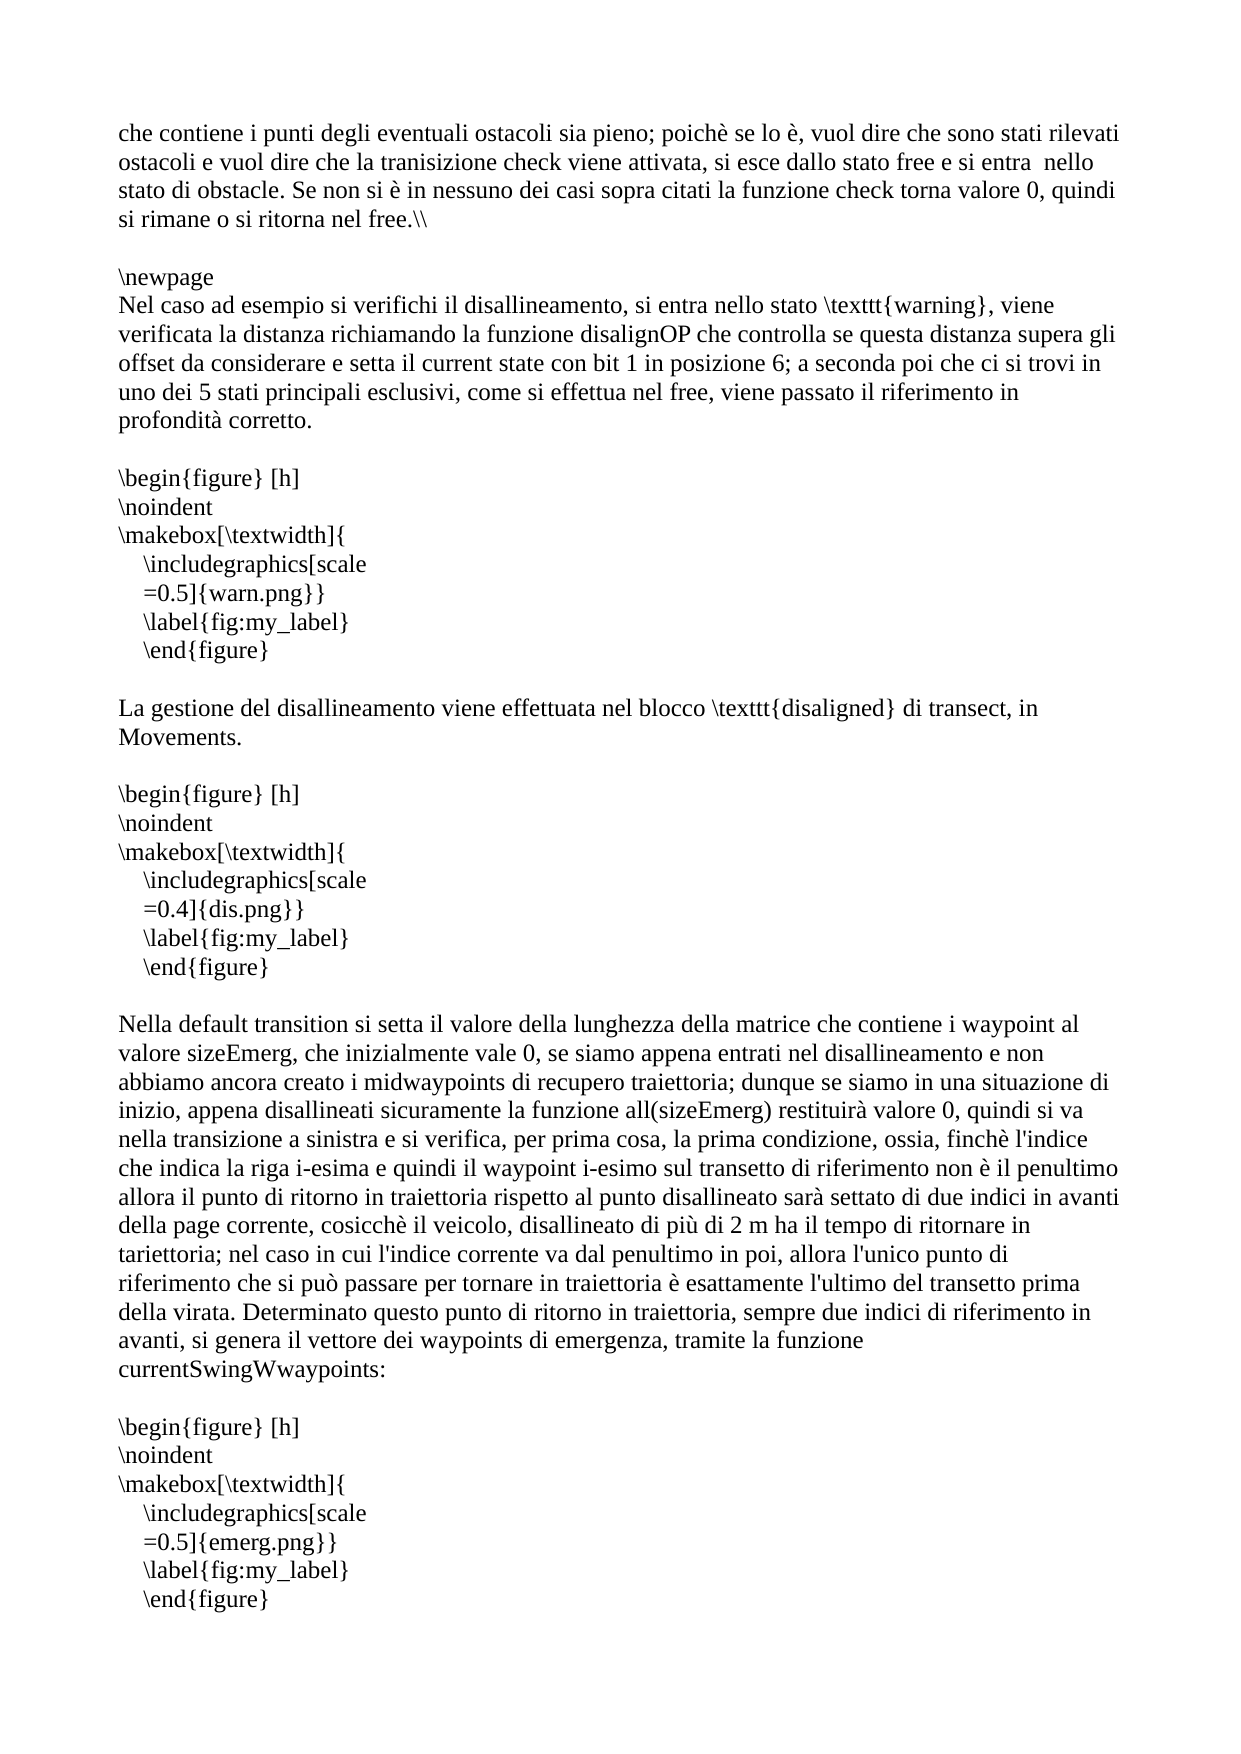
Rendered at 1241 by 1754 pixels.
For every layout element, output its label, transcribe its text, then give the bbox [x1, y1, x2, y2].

text che contiene i punti degli eventuali ostacoli sia pieno; poichè se lo è, vuol dire che sono stati rilevati ostacoli e vuol dire che la tranisizione check viene attivata, si esce dallo stato free e si entra nello stato di obstacle. Se non si è in nessuno dei casi sopra citati la funzione check torna valore 0, quindi si rimane o si ritorna nel free.\\ \newpage Nel caso ad esempio si verifichi il disallineamento, si entra nello stato \texttt{warning}, viene verificata la distanza richiamando la funzione disalignOP che controlla se questa distanza supera gli offset da considerare e setta il current state con bit 1 in posizione 6; a seconda poi che ci si trovi in uno dei 5 stati principali esclusivi, come si effettua nel free, viene passato il riferimento in profondità corretto. \begin{figure} [h] \noindent \makebox[\textwidth]{ \includegraphics[scale =0.5]{warn.png}} \label{fig:my_label} \end{figure} La gestione del disallineamento viene effettuata nel blocco \texttt{disaligned} di transect, in Movements. \begin{figure} [h] \noindent \makebox[\textwidth]{ \includegraphics[scale =0.4]{dis.png}} \label{fig:my_label} \end{figure} Nella default transition si setta il valore della lunghezza della matrice che contiene i waypoint al valore sizeEmerg, che inizialmente vale 0, se siamo appena entrati nel disallineamento e non abbiamo ancora creato i midwaypoints di recupero traiettoria; dunque se siamo in una situazione di inizio, appena disallineati sicuramente la funzione all(sizeEmerg) restituirà valore 0, quindi si va nella transizione a sinistra e si verifica, per prima cosa, la prima condizione, ossia, finchè l'indice che indica la riga i-esima e quindi il waypoint i-esimo sul transetto di riferimento non è il penultimo allora il punto di ritorno in traiettoria rispetto al punto disallineato sarà settato di due indici in avanti della page corrente, cosicchè il veicolo, disallineato di più di 2 m ha il tempo di ritornare in tariettoria; nel caso in cui l'indice corrente va dal penultimo in poi, allora l'unico punto di riferimento che si può passare per tornare in traiettoria è esattamente l'ultimo del transetto prima della virata. Determinato questo punto di ritorno in traiettoria, sempre due indici di riferimento in avanti, si genera il vettore dei waypoints di emergenza, tramite la funzione currentSwingWwaypoints: \begin{figure} [h] \noindent \makebox[\textwidth]{ \includegraphics[scale =0.5]{emerg.png}} \label{fig:my_label} \end{figure} [118, 118, 1122, 1613]
